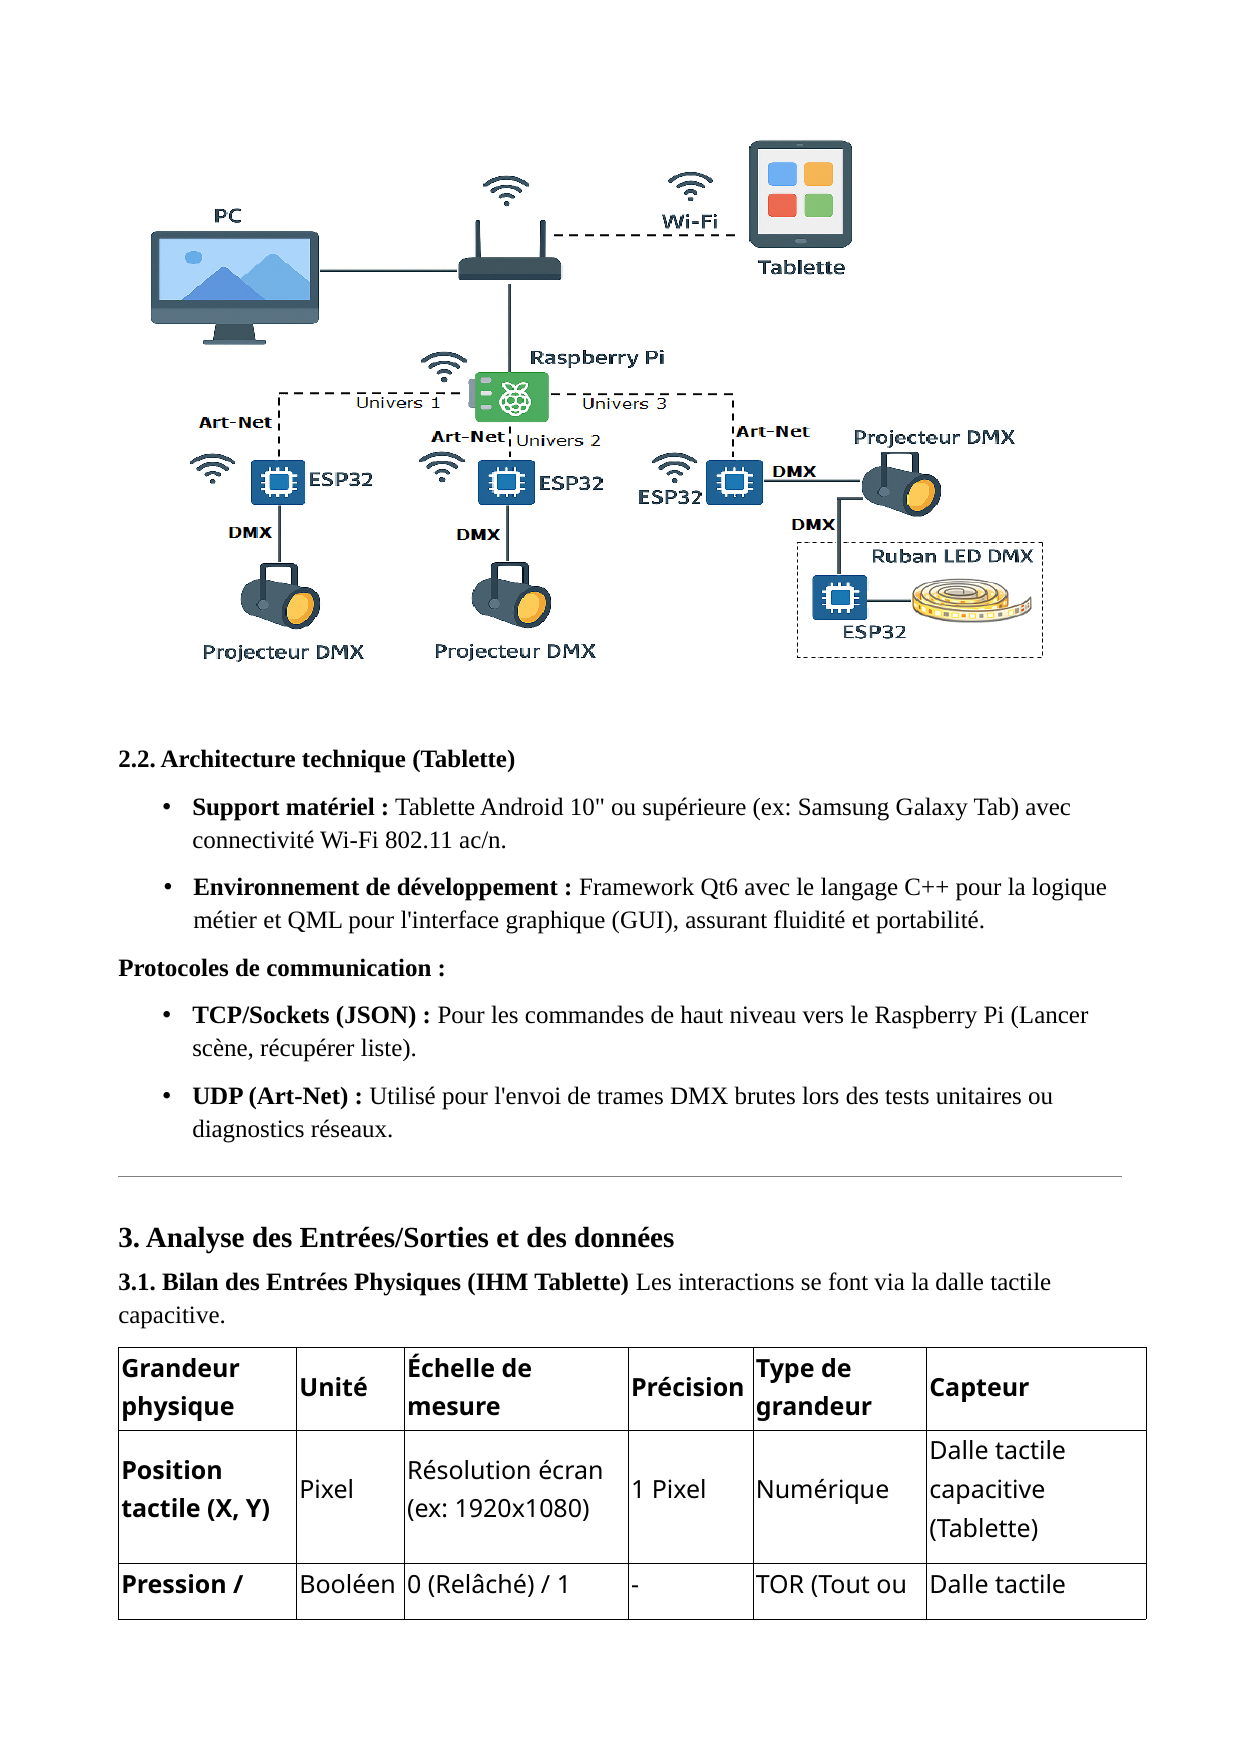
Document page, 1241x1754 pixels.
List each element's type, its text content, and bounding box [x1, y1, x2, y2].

table_header Capteur [927, 1348, 1146, 1430]
table_cell Dalle tactile [927, 1564, 1146, 1619]
subtitle 3. Analyse des Entrées/Sorties et des données [118, 1221, 1122, 1254]
table_header Type de grandeur [754, 1348, 926, 1430]
list UDP (Art-Net) : Utilisé pour l'envoi de trames DMX brutes lors des tests unitaires ou diagnostics réseaux. [162, 1081, 1122, 1143]
text Protocoles de communication : [118, 953, 1122, 982]
table_cell 1 Pixel [629, 1431, 753, 1563]
picture [139, 132, 1056, 693]
list Environnement de développement : Framework Qt6 avec le langage C++ pour la logique métier et QML pour l'interface graphique (GUI), assurant fluidité et portabilité. [164, 872, 1122, 934]
text 3.1. Bilan des Entrées Physiques (IHM Tablette) Les interactions se font via la dalle tactile capacitive. [118, 1267, 1122, 1328]
table_header Unité [297, 1348, 404, 1430]
table_header Échelle de mesure [405, 1348, 628, 1430]
list Support matériel : Tablette Android 10" ou supérieure (ex: Samsung Galaxy Tab) avec connectivité Wi-Fi 802.11 ac/n. [162, 792, 1122, 853]
table_cell TOR (Tout ou [754, 1564, 926, 1619]
table_cell - [629, 1564, 753, 1619]
table_cell Résolution écran (ex: 1920x1080) [405, 1431, 628, 1563]
table_cell Pixel [297, 1431, 404, 1563]
table_header Grandeur physique [119, 1348, 296, 1430]
list TCP/Sockets (JSON) : Pour les commandes de haut niveau vers le Raspberry Pi (Lancer scène, récupérer liste). [162, 1001, 1122, 1062]
table_cell Position tactile (X, Y) [119, 1431, 296, 1563]
text 2.2. Architecture technique (Tablette) [118, 744, 1122, 773]
table_cell Booléen [297, 1564, 404, 1619]
table_cell Numérique [754, 1431, 926, 1563]
table_cell 0 (Relâché) / 1 [405, 1564, 628, 1619]
table_cell Dalle tactile capacitive (Tablette) [927, 1431, 1146, 1563]
table_header Précision [629, 1348, 753, 1430]
table_cell Pression / [119, 1564, 296, 1619]
